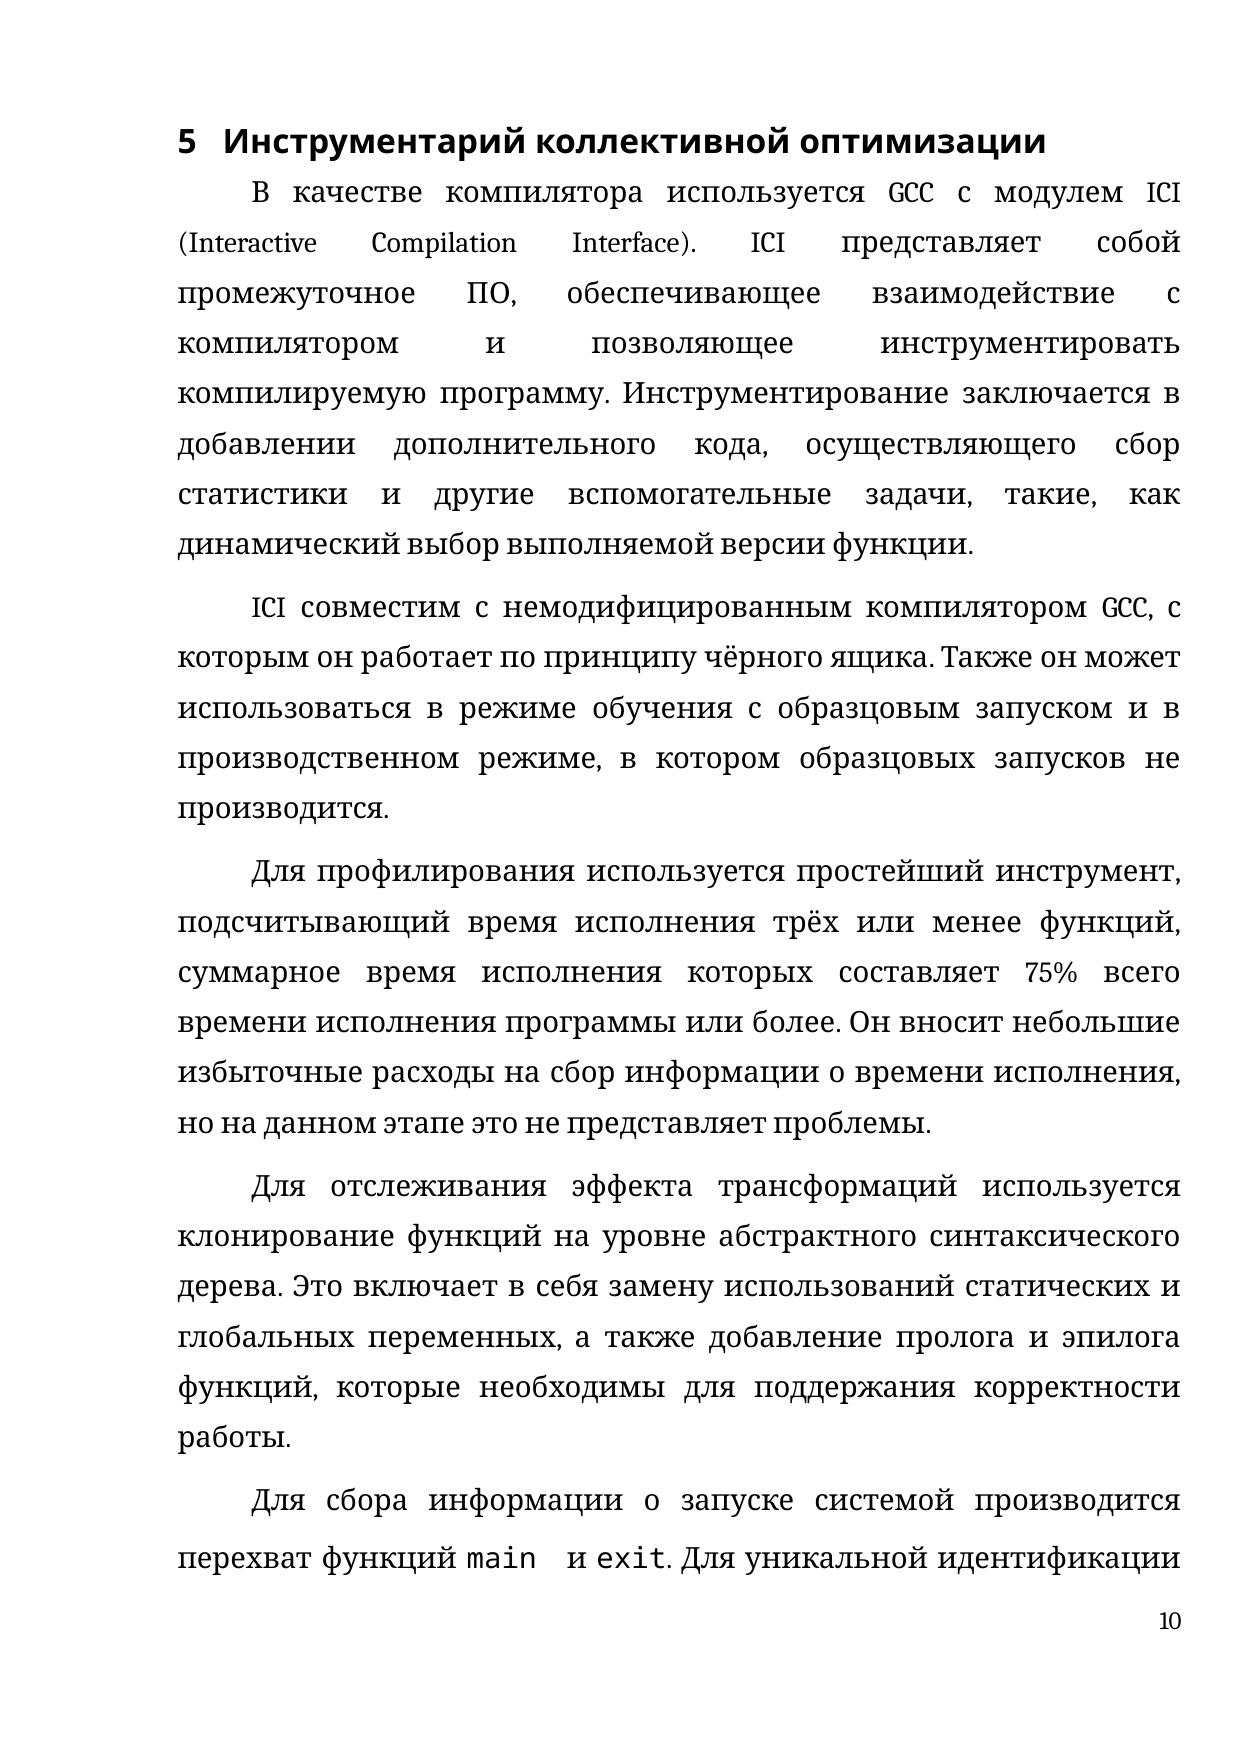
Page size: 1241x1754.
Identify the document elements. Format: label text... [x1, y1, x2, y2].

text ICI совместим с немодифицированным компилятором GCC, с которым он работает по принципу чёрного ящика. Также он может использоваться в режиме обучения с образцовым запуском и в производственном режиме, в котором образцовых запусков не производится. [177, 591, 1181, 826]
text Для отслеживания эффекта трансформаций используется клонирование функций на уровне абстрактного синтаксического дерева. Это включает в себя замену использований статических и глобальных переменных, а также добавление пролога и эпилога функций, которые необходимы для поддержания корректности работы. [177, 1170, 1181, 1455]
subtitle Инструментарий коллективной оптимизации [177, 118, 1181, 164]
text Для сбора информации о запуске системой производится перехват функций main и exit. Для уникальной идентификации [177, 1484, 1181, 1577]
text В качестве компилятора используется GCC с модулем ICI (Interactive Compilation Interface). ICI представляет собой промежуточное ПО, обеспечивающее взаимодействие с компилятором и позволяющее инструментировать компилируемую программу. Инструментирование заключается в добавлении дополнительного кода, осуществляющего сбор статистики и другие вспомогательные задачи, такие, как динамический выбор выполняемой версии функции. [177, 176, 1181, 562]
text Для профилирования используется простейший инструмент, подсчитывающий время исполнения трёх или менее функций, суммарное время исполнения которых составляет 75% всего времени исполнения программы или более. Он вносит небольшие избыточные расходы на сбор информации о времени исполнения, но на данном этапе это не представляет проблемы. [177, 855, 1181, 1141]
